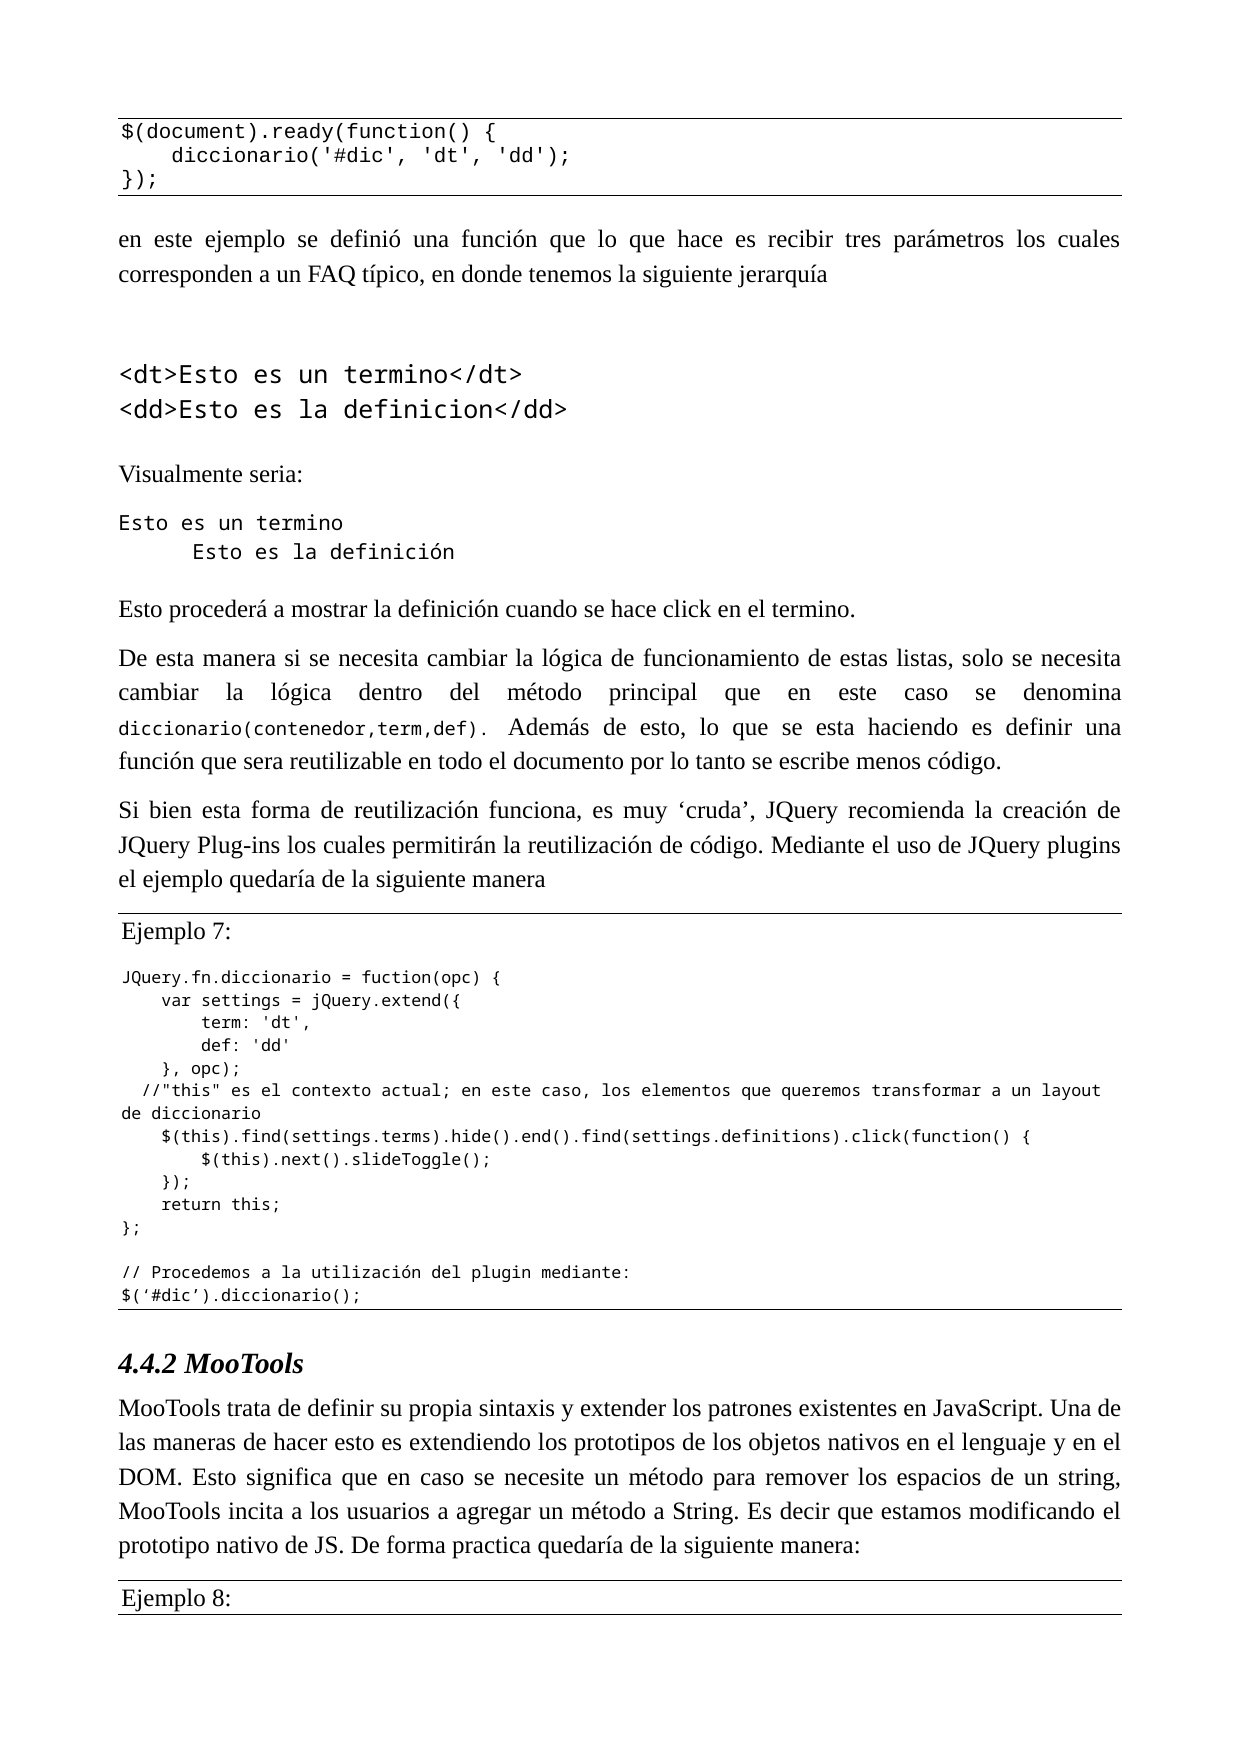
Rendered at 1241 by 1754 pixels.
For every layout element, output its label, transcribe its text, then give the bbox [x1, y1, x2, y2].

text Ejemplo 7: [118, 914, 1122, 945]
text $(this).find(settings.terms).hide().end().find(settings.definitions).click(function() { [118, 1121, 1122, 1144]
text }); [118, 165, 1122, 195]
text diccionario('#dic', 'dt', 'dd'); [118, 142, 1122, 165]
text return this; [118, 1189, 1122, 1212]
text Si bien esta forma de reutilización funciona, es muy ‘cruda’, JQuery recomienda la creación de JQuery Plug-ins los cuales permitirán la reutilización de código. Mediante el uso de JQuery plugins el ejemplo quedaría de la siguiente manera [118, 795, 1122, 893]
text term: 'dt', [118, 1008, 1122, 1031]
text }; [118, 1212, 1122, 1238]
text JQuery.fn.diccionario = fuction(opc) { [118, 962, 1122, 985]
text Ejemplo 8: [118, 1581, 1122, 1614]
text De esta manera si se necesita cambiar la lógica de funcionamiento de estas listas, solo se necesita cambiar la lógica dentro del método principal que en este caso se denomina diccionario(contenedor,term,def). Además de esto, lo que se esta haciendo es definir una función que sera reutilizable en todo el documento por lo tanto se escribe menos código. [118, 643, 1122, 775]
text MooTools trata de definir su propia sintaxis y extender los patrones existentes en JavaScript. Una de las maneras de hacer esto es extendiendo los prototipos de los objetos nativos en el lenguaje y en el DOM. Esto significa que en caso se necesite un método para remover los espacios de un string, MooTools incita a los usuarios a agregar un método a String. Es decir que estamos modificando el prototipo nativo de JS. De forma practica quedaría de la siguiente manera: [118, 1393, 1122, 1559]
text Visualmente seria: [118, 459, 1122, 488]
text Esto procederá a mostrar la definición cuando se hace click en el termino. [118, 594, 1122, 622]
text }); [118, 1167, 1122, 1189]
text // Procedemos a la utilización del plugin mediante: [118, 1258, 1122, 1280]
text //"this" es el contexto actual; en este caso, los elementos que queremos transformar a un layout de diccionario [118, 1076, 1122, 1121]
text $(‘#dic’).diccionario(); [118, 1280, 1122, 1309]
text }, opc); [118, 1053, 1122, 1076]
text $(this).next().slideToggle(); [118, 1144, 1122, 1167]
text <dd>Esto es la definicion</dd> [118, 391, 1122, 425]
text var settings = jQuery.extend({ [118, 985, 1122, 1008]
text <dt>Esto es un termino</dt> [118, 357, 1122, 391]
text Esto es la definición [118, 537, 1122, 565]
text Esto es un termino [118, 508, 1122, 537]
text en este ejemplo se definió una función que lo que hace es recibir tres parámetros los cuales corresponden a un FAQ típico, en donde tenemos la siguiente jerarquía [118, 224, 1122, 288]
text def: 'dd' [118, 1031, 1122, 1053]
text $(document).ready(function() { [118, 119, 1122, 142]
subtitle 4.4.2 MooTools [118, 1346, 1122, 1380]
